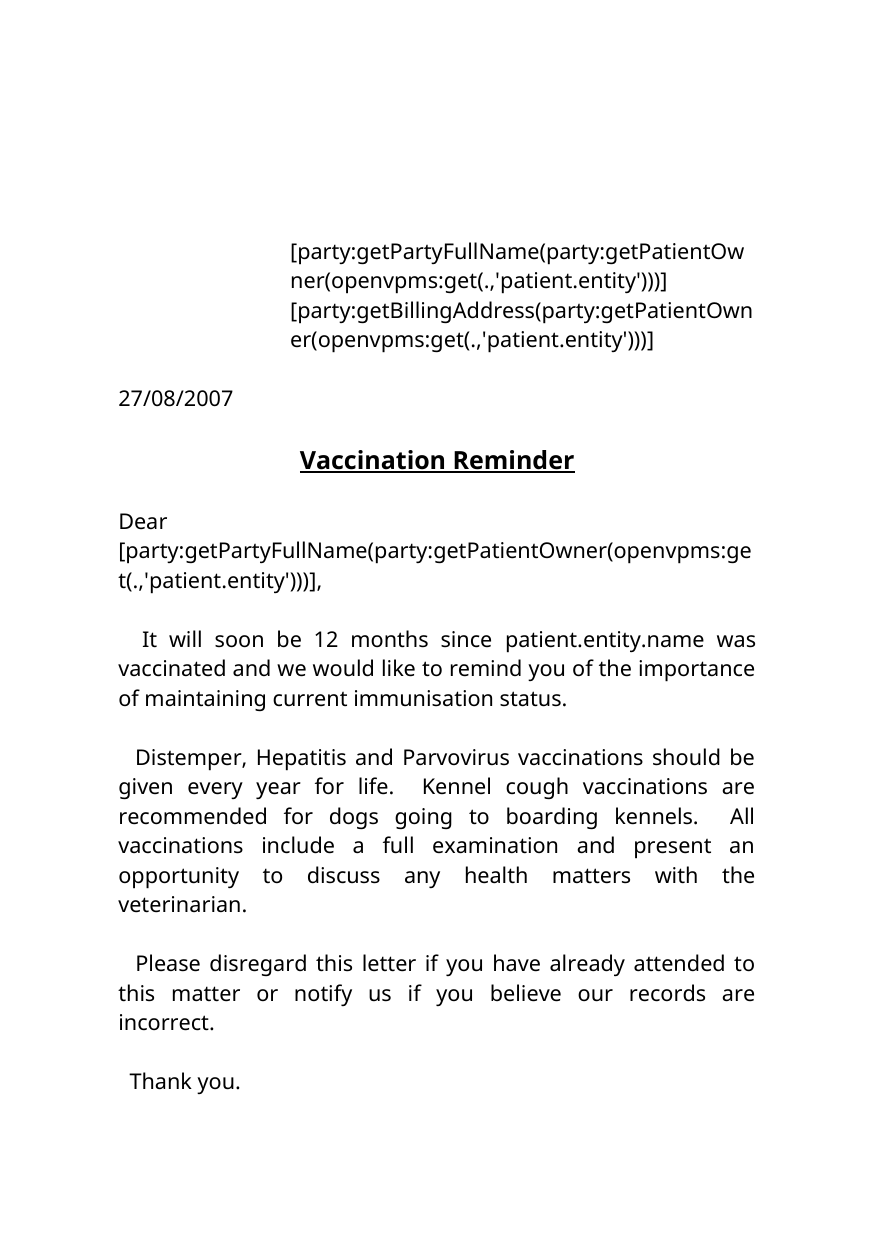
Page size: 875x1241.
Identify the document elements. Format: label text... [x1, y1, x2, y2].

text Thank you. [118, 1066, 756, 1096]
text Please disregard this letter if you have already attended to this matter or notify us if you believe our records are incorrect. [118, 948, 756, 1037]
text [party:getPartyFullName(party:getPatientOwner(openvpms:get(.,'patient.entity')))] [290, 236, 756, 295]
text 27/08/2007 [118, 384, 756, 413]
text Vaccination Reminder [118, 443, 756, 477]
text [party:getBillingAddress(party:getPatientOwner(openvpms:get(.,'patient.entity')))] [290, 295, 756, 354]
text Dear [party:getPartyFullName(party:getPatientOwner(openvpms:get(.,'patient.entity')))], [118, 506, 756, 594]
text Distemper, Hepatitis and Parvovirus vaccinations should be given every year for life. Kennel cough vaccinations are recommended for dogs going to boarding kennels. All vaccinations include a full examination and present an opportunity to discuss any health matters with the veterinarian. [118, 742, 756, 919]
text It will soon be 12 months since patient.entity.name was vaccinated and we would like to remind you of the importance of maintaining current immunisation status. [118, 624, 756, 712]
